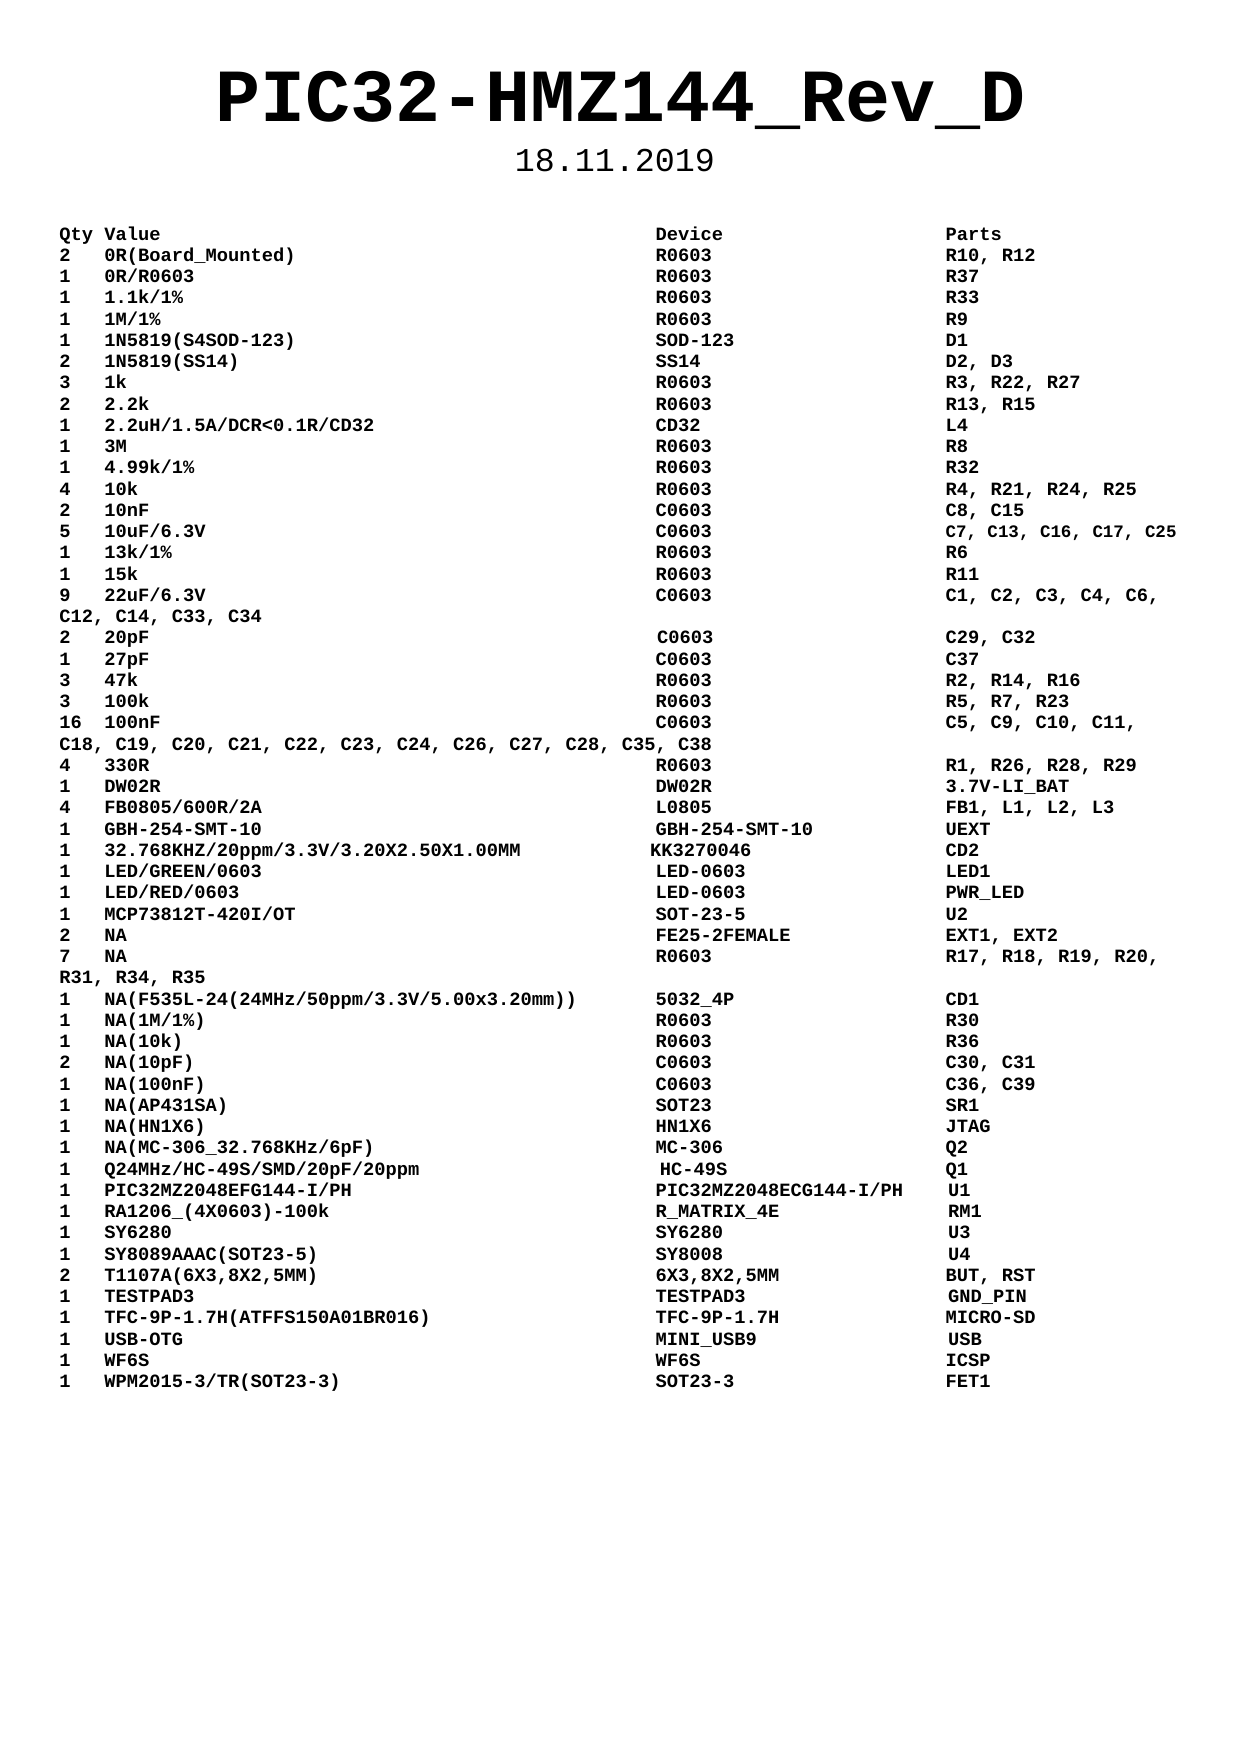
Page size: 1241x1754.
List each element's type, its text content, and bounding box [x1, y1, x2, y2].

text 1 1M/1% R0603 R9 [59, 309, 1181, 331]
text 1 SY8089AAAC(SOT23-5) SY8008 U4 [59, 1244, 1181, 1266]
text 1 NA(1M/1%) R0603 R30 [59, 1011, 1181, 1032]
text 1 LED/RED/0603 LED-0603 PWR_LED [59, 883, 1181, 904]
text 1 NA(100nF) C0603 C36, C39 [59, 1074, 1181, 1096]
text 5 10uF/6.3V C0603 C7, C13, C16, C17, C25 [59, 522, 1181, 543]
text 2 NA FE25-2FEMALE EXT1, EXT2 [59, 926, 1181, 947]
text 1 3M R0603 R8 [59, 437, 1181, 458]
text Qty Value Device Parts [59, 224, 1181, 246]
text 2 10nF C0603 C8, C15 [59, 501, 1181, 522]
text 1 1.1k/1% R0603 R33 [59, 288, 1181, 309]
text 4 10k R0603 R4, R21, R24, R25 [59, 479, 1181, 501]
text 2 20pF C0603 C29, C32 [59, 628, 1181, 649]
text PIC32-HMZ144_Rev_D [59, 59, 1181, 144]
text 1 1N5819(S4SOD-123) SOD-123 D1 [59, 331, 1181, 352]
text 16 100nF C0603 C5, C9, C10, C11, C18, C19, C20, C21, C22, C23, C24, C26, C27, C28, C35, C38 [59, 713, 1181, 756]
text 1 NA(AP431SA) SOT23 SR1 [59, 1096, 1181, 1117]
text 1 NA(10k) R0603 R36 [59, 1032, 1181, 1053]
text 3 47k R0603 R2, R14, R16 [59, 671, 1181, 692]
text 1 GBH-254-SMT-10 GBH-254-SMT-10 UEXT [59, 819, 1181, 841]
text 2 1N5819(SS14) SS14 D2, D3 [59, 352, 1181, 373]
text 7 NA R0603 R17, R18, R19, R20, R31, R34, R35 [59, 947, 1181, 989]
text 1 15k R0603 R11 [59, 564, 1181, 586]
text 4 330R R0603 R1, R26, R28, R29 [59, 756, 1181, 777]
text 1 USB-OTG MINI_USB9 USB [59, 1329, 1181, 1351]
text 1 Q24MHz/HC-49S/SMD/20pF/20ppm HC-49S Q1 [59, 1159, 1181, 1181]
text 1 NA(HN1X6) HN1X6 JTAG [59, 1117, 1181, 1138]
text 1 32.768KHZ/20ppm/3.3V/3.20X2.50X1.00MM KK3270046 CD2 [59, 841, 1181, 862]
text 2 2.2k R0603 R13, R15 [59, 394, 1181, 416]
text 4 FB0805/600R/2A L0805 FB1, L1, L2, L3 [59, 798, 1181, 819]
text 9 22uF/6.3V C0603 C1, C2, C3, C4, C6, C12, C14, C33, C34 [59, 586, 1181, 628]
text 3 100k R0603 R5, R7, R23 [59, 692, 1181, 713]
text 1 NA(MC-306_32.768KHz/6pF) MC-306 Q2 [59, 1138, 1181, 1159]
text 1 NA(F535L-24(24MHz/50ppm/3.3V/5.00x3.20mm)) 5032_4P CD1 [59, 989, 1181, 1011]
text 2 NA(10pF) C0603 C30, C31 [59, 1053, 1181, 1074]
text 18.11.2019 [59, 144, 1181, 182]
text 1 TFC-9P-1.7H(ATFFS150A01BR016) TFC-9P-1.7H MICRO-SD [59, 1308, 1181, 1329]
text 1 DW02R DW02R 3.7V-LI_BAT [59, 777, 1181, 798]
text 1 WPM2015-3/TR(SOT23-3) SOT23-3 FET1 [59, 1372, 1181, 1393]
text 1 WF6S WF6S ICSP [59, 1351, 1181, 1372]
text 3 1k R0603 R3, R22, R27 [59, 373, 1181, 394]
text 1 TESTPAD3 TESTPAD3 GND_PIN [59, 1287, 1181, 1308]
text 1 PIC32MZ2048EFG144-I/PH PIC32MZ2048ECG144-I/PH U1 [59, 1181, 1181, 1202]
text 1 13k/1% R0603 R6 [59, 543, 1181, 564]
text 2 T1107A(6X3,8X2,5MM) 6X3,8X2,5MM BUT, RST [59, 1266, 1181, 1287]
text 1 0R/R0603 R0603 R37 [59, 267, 1181, 288]
text 2 0R(Board_Mounted) R0603 R10, R12 [59, 246, 1181, 267]
text 1 2.2uH/1.5A/DCR<0.1R/CD32 CD32 L4 [59, 416, 1181, 437]
text 1 RA1206_(4X0603)-100k R_MATRIX_4E RM1 [59, 1202, 1181, 1223]
text 1 27pF C0603 C37 [59, 649, 1181, 671]
text 1 SY6280 SY6280 U3 [59, 1223, 1181, 1244]
text 1 4.99k/1% R0603 R32 [59, 458, 1181, 479]
text 1 LED/GREEN/0603 LED-0603 LED1 [59, 862, 1181, 883]
text 1 MCP73812T-420I/OT SOT-23-5 U2 [59, 904, 1181, 926]
